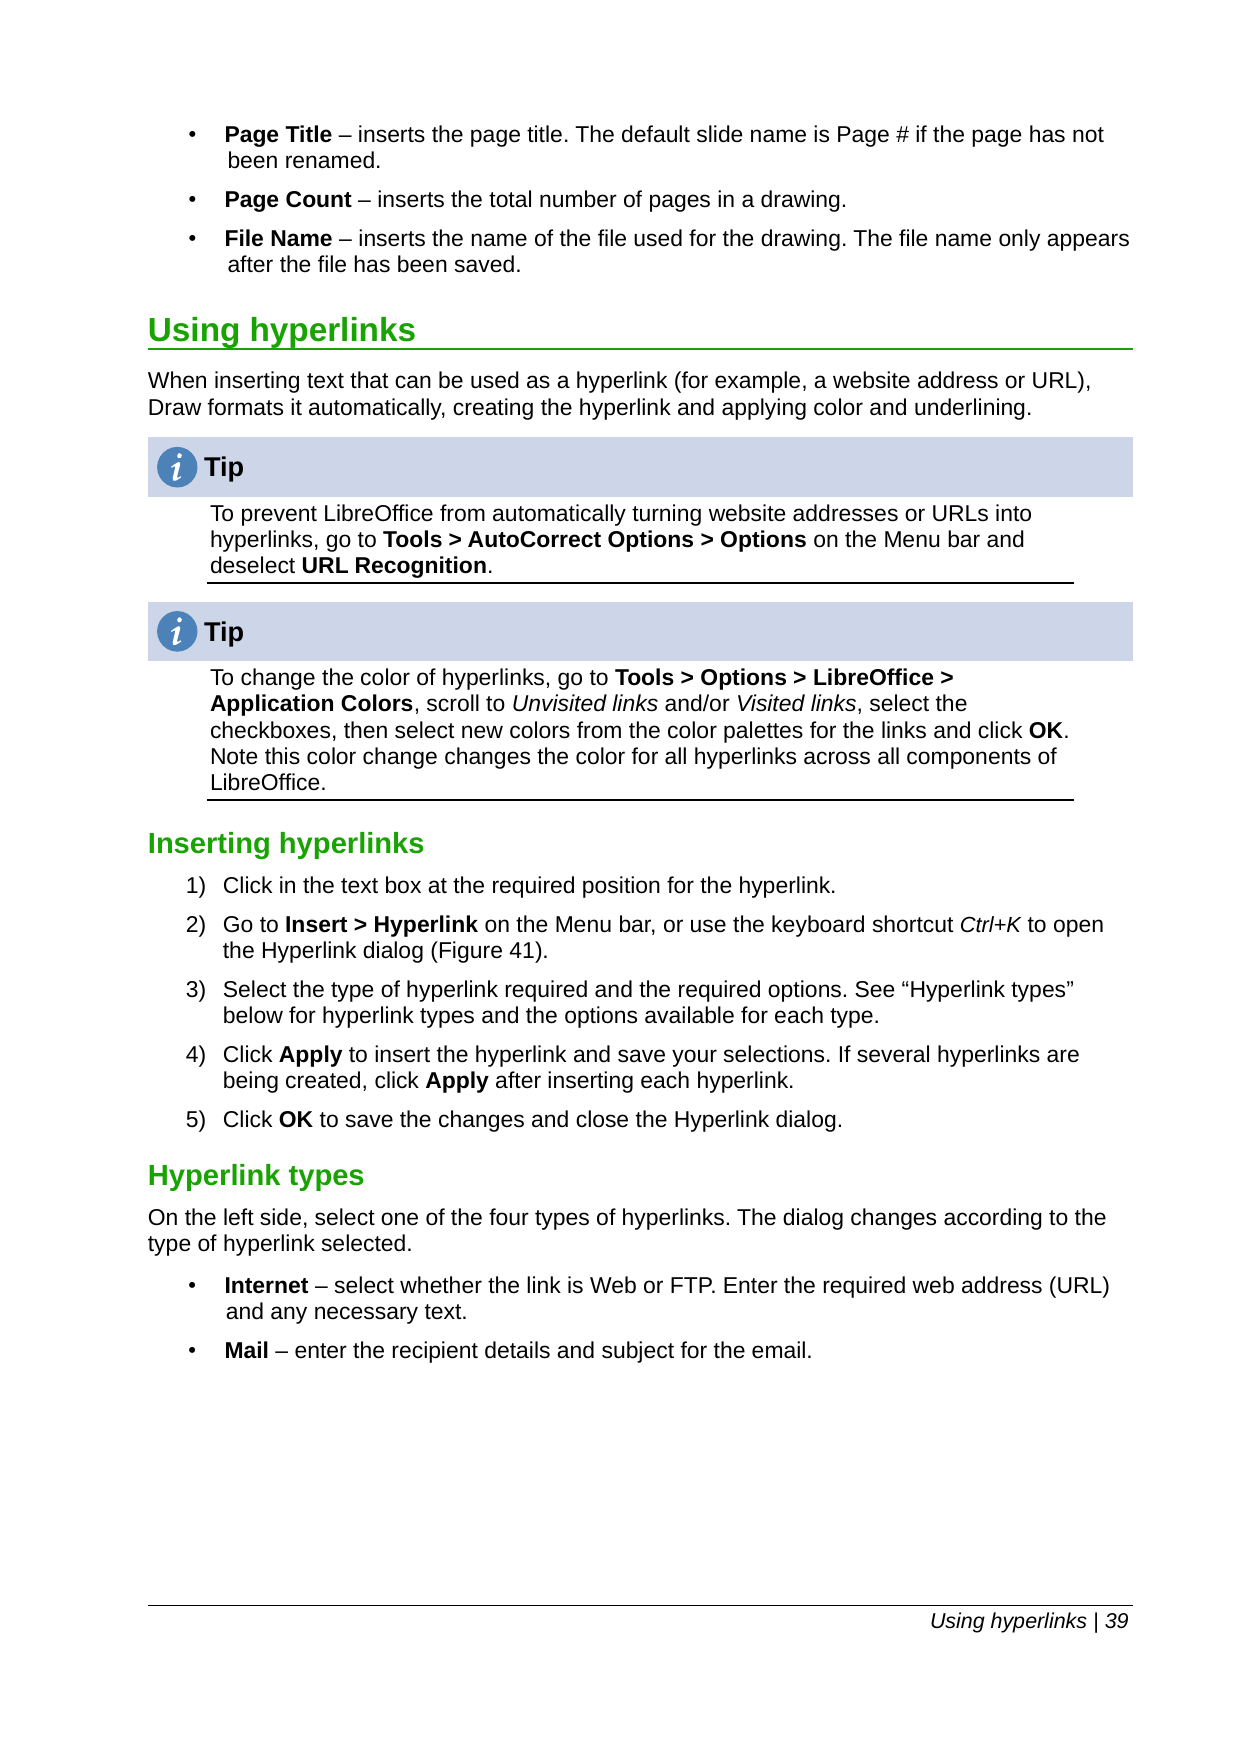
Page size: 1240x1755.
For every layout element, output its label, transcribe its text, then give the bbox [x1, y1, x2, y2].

list Click Apply to insert the hyperlink and save your selections. If several hyperlinks are being created, click Apply after inserting each hyperlink. [206, 1041, 1133, 1094]
list Click OK to save the changes and close the Hyperlink dialog. [206, 1106, 1133, 1133]
list Go to Insert > Hyperlink on the Menu bar, or use the keyboard shortcut Ctrl+K to open the Hyperlink dialog (Figure 41). [206, 911, 1133, 963]
list Page Count – inserts the total number of pages in a drawing. [185, 183, 1133, 213]
subtitle Hyperlink types [148, 1158, 1133, 1191]
list Page Title – inserts the page title. The default slide name is Page # if the page has not been renamed. [185, 118, 1133, 174]
text To change the color of hyperlinks, go to Tools > Options > LibreOffice > Application Colors, scroll to Unvisited links and/or Visited links, select the checkboxes, then select new colors from the color palettes for the links and click OK. Note this color change changes the color for all hyperlinks across all components of LibreOffice. [207, 661, 1074, 799]
subtitle Tip [148, 602, 1133, 661]
subtitle Inserting hyperlinks [148, 826, 1133, 859]
text To prevent LibreOffice from automatically turning website addresses or URLs into hyperlinks, go to Tools > AutoCorrect Options > Options on the Menu bar and deselect URL Recognition. [207, 497, 1074, 582]
subtitle Tip [148, 437, 1133, 497]
list Select the type of hyperlink required and the required options. See “Hyperlink types” below for hyperlink types and the options available for each type. [206, 976, 1133, 1029]
list Internet – select whether the link is Web or FTP. Enter the required web address (URL) and any necessary text. [185, 1269, 1133, 1324]
text When inserting text that can be used as a hyperlink (for example, a website address or URL), Draw formats it automatically, creating the hyperlink and applying color and underlining. [148, 367, 1133, 420]
subtitle Using hyperlinks [148, 310, 1133, 348]
list File Name – inserts the name of the file used for the drawing. The file name only appears after the file has been saved. [185, 222, 1133, 281]
list Click in the text box at the required position for the hyperlink. [206, 872, 1133, 898]
text On the left side, select one of the four types of hyperlinks. The dialog changes according to the type of hyperlink selected. [148, 1204, 1133, 1256]
list Mail – enter the recipient details and subject for the email. [185, 1334, 1133, 1366]
